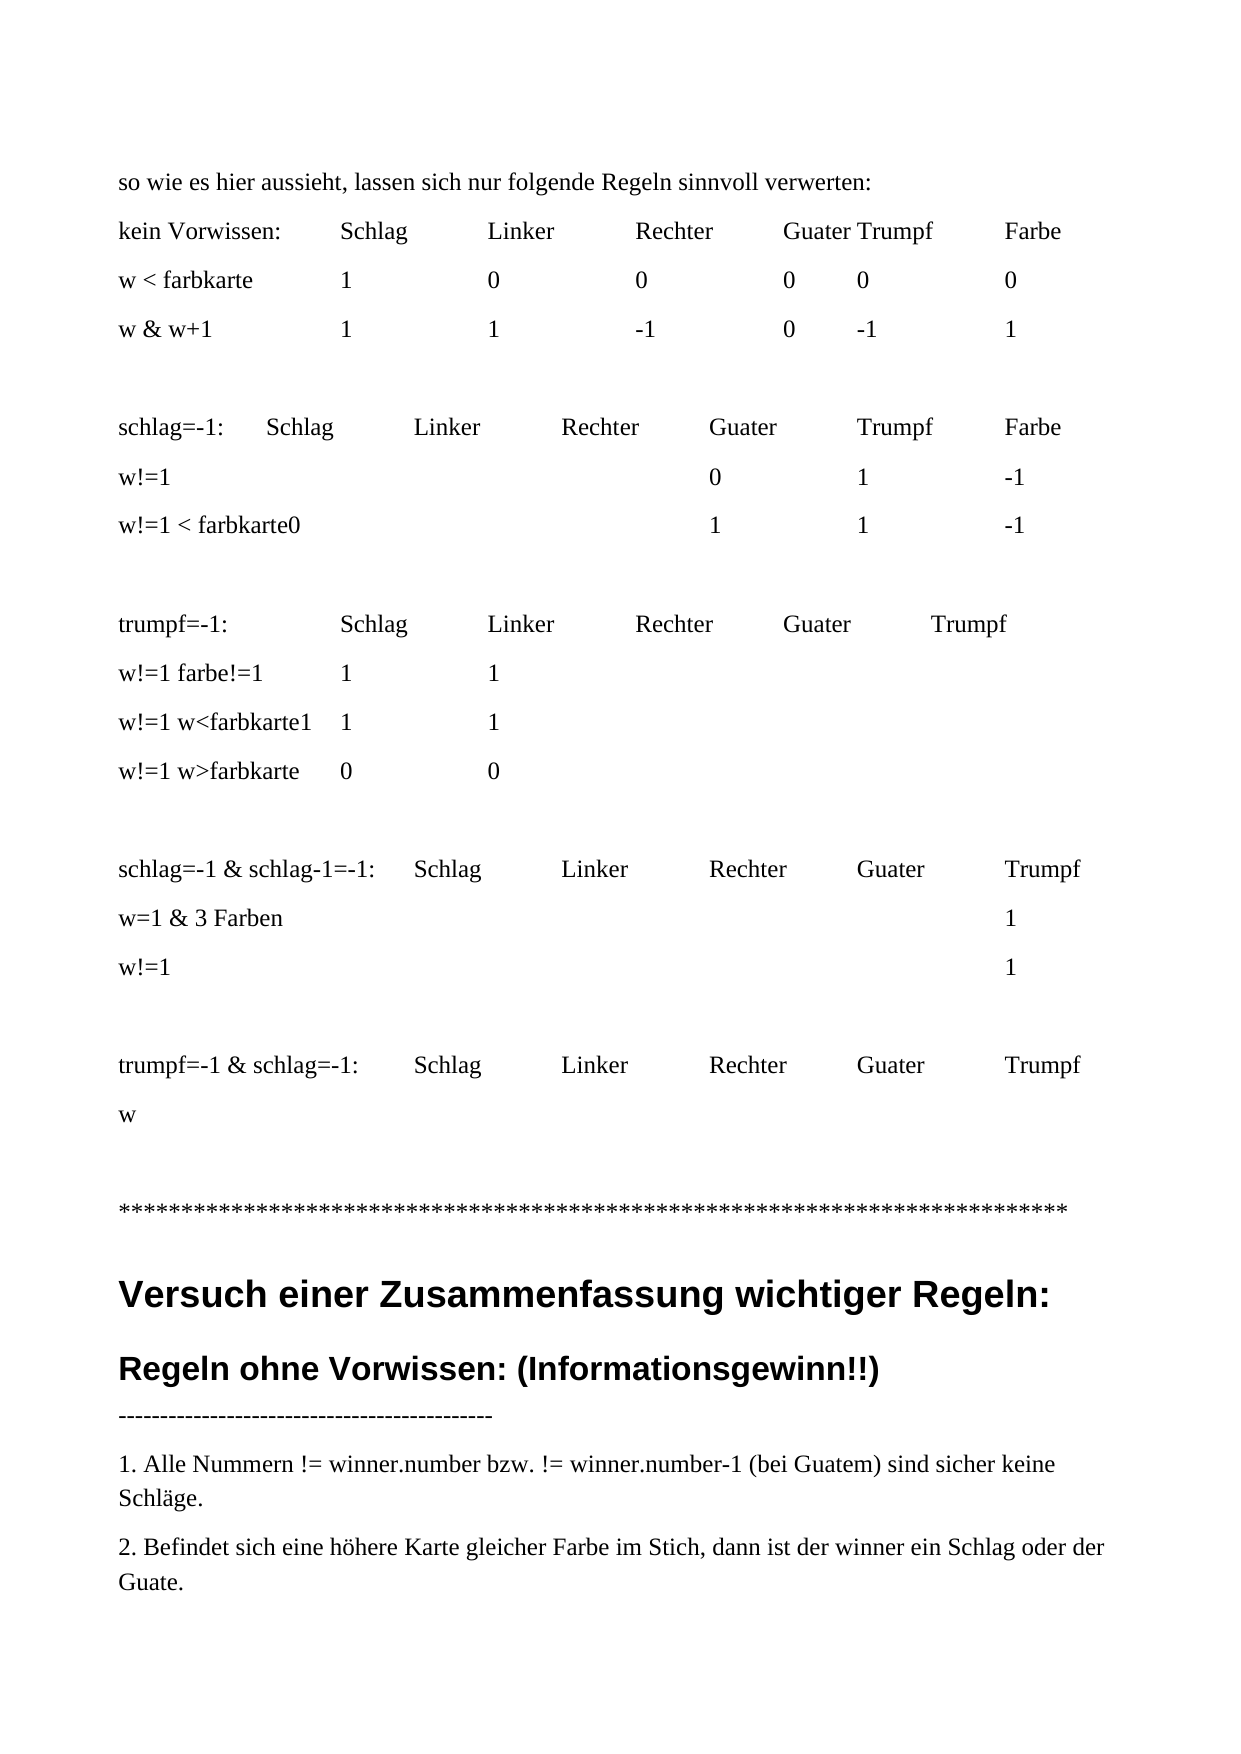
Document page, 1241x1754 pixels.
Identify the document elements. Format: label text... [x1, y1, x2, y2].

text w!=1 w<farbkarte1 1 1 [118, 707, 1122, 736]
text w!=1 0 1 -1 [118, 462, 1122, 490]
subtitle Regeln ohne Vorwissen: (Informationsgewinn!!) [118, 1348, 1122, 1387]
text 1. Alle Nummern != winner.number bzw. != winner.number-1 (bei Guatem) sind sicher keine Schläge. [118, 1449, 1122, 1512]
text **************************************************************************** [118, 1197, 1122, 1226]
text w < farbkarte 1 0 0 0 0 0 [118, 265, 1122, 294]
text w & w+1 1 1 -1 0 -1 1 [118, 314, 1122, 343]
text w!=1 < farbkarte0 1 1 -1 [118, 511, 1122, 539]
text kein Vorwissen: Schlag Linker Rechter Guater Trumpf Farbe [118, 216, 1122, 245]
text --------------------------------------------- [118, 1400, 1122, 1428]
subtitle Versuch einer Zusammenfassung wichtiger Regeln: [118, 1272, 1122, 1315]
text w=1 & 3 Farben 1 [118, 903, 1122, 932]
text so wie es hier aussieht, lassen sich nur folgende Regeln sinnvoll verwerten: [118, 167, 1122, 196]
text trumpf=-1 & schlag=-1: Schlag Linker Rechter Guater Trumpf [118, 1050, 1122, 1079]
text trumpf=-1: Schlag Linker Rechter Guater Trumpf [118, 609, 1122, 637]
text w!=1 1 [118, 952, 1122, 981]
text w!=1 w>farbkarte 0 0 [118, 756, 1122, 785]
text w [118, 1099, 1122, 1128]
text w!=1 farbe!=1 1 1 [118, 658, 1122, 687]
text schlag=-1: Schlag Linker Rechter Guater Trumpf Farbe [118, 412, 1122, 441]
text schlag=-1 & schlag-1=-1: Schlag Linker Rechter Guater Trumpf [118, 854, 1122, 883]
text 2. Befindet sich eine höhere Karte gleicher Farbe im Stich, dann ist der winner ein Schlag oder der Guate. [118, 1532, 1122, 1596]
